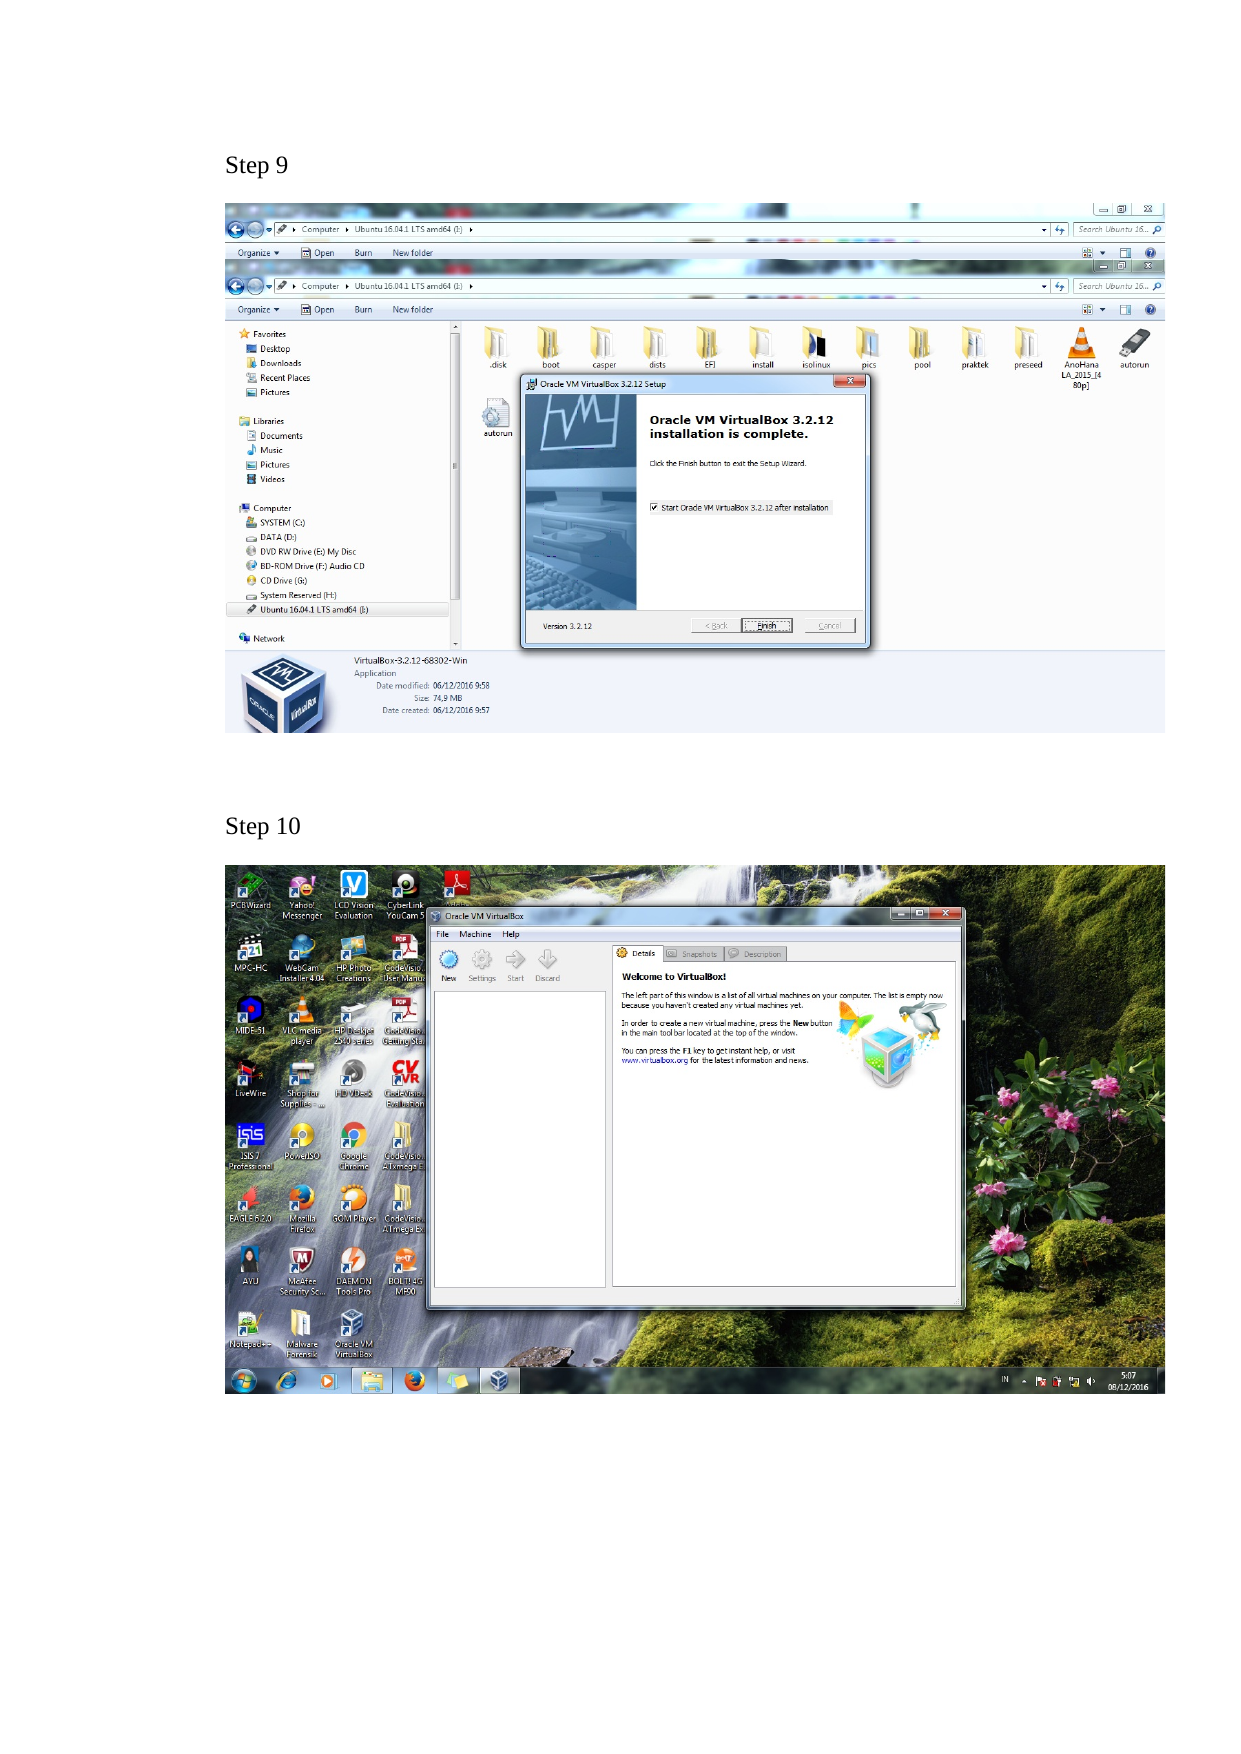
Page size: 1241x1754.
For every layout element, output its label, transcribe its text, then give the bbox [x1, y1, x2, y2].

picture [225, 203, 1166, 733]
text Step 9 [150, 150, 1090, 179]
text Step 10 [150, 811, 1090, 840]
picture [225, 865, 1166, 1394]
